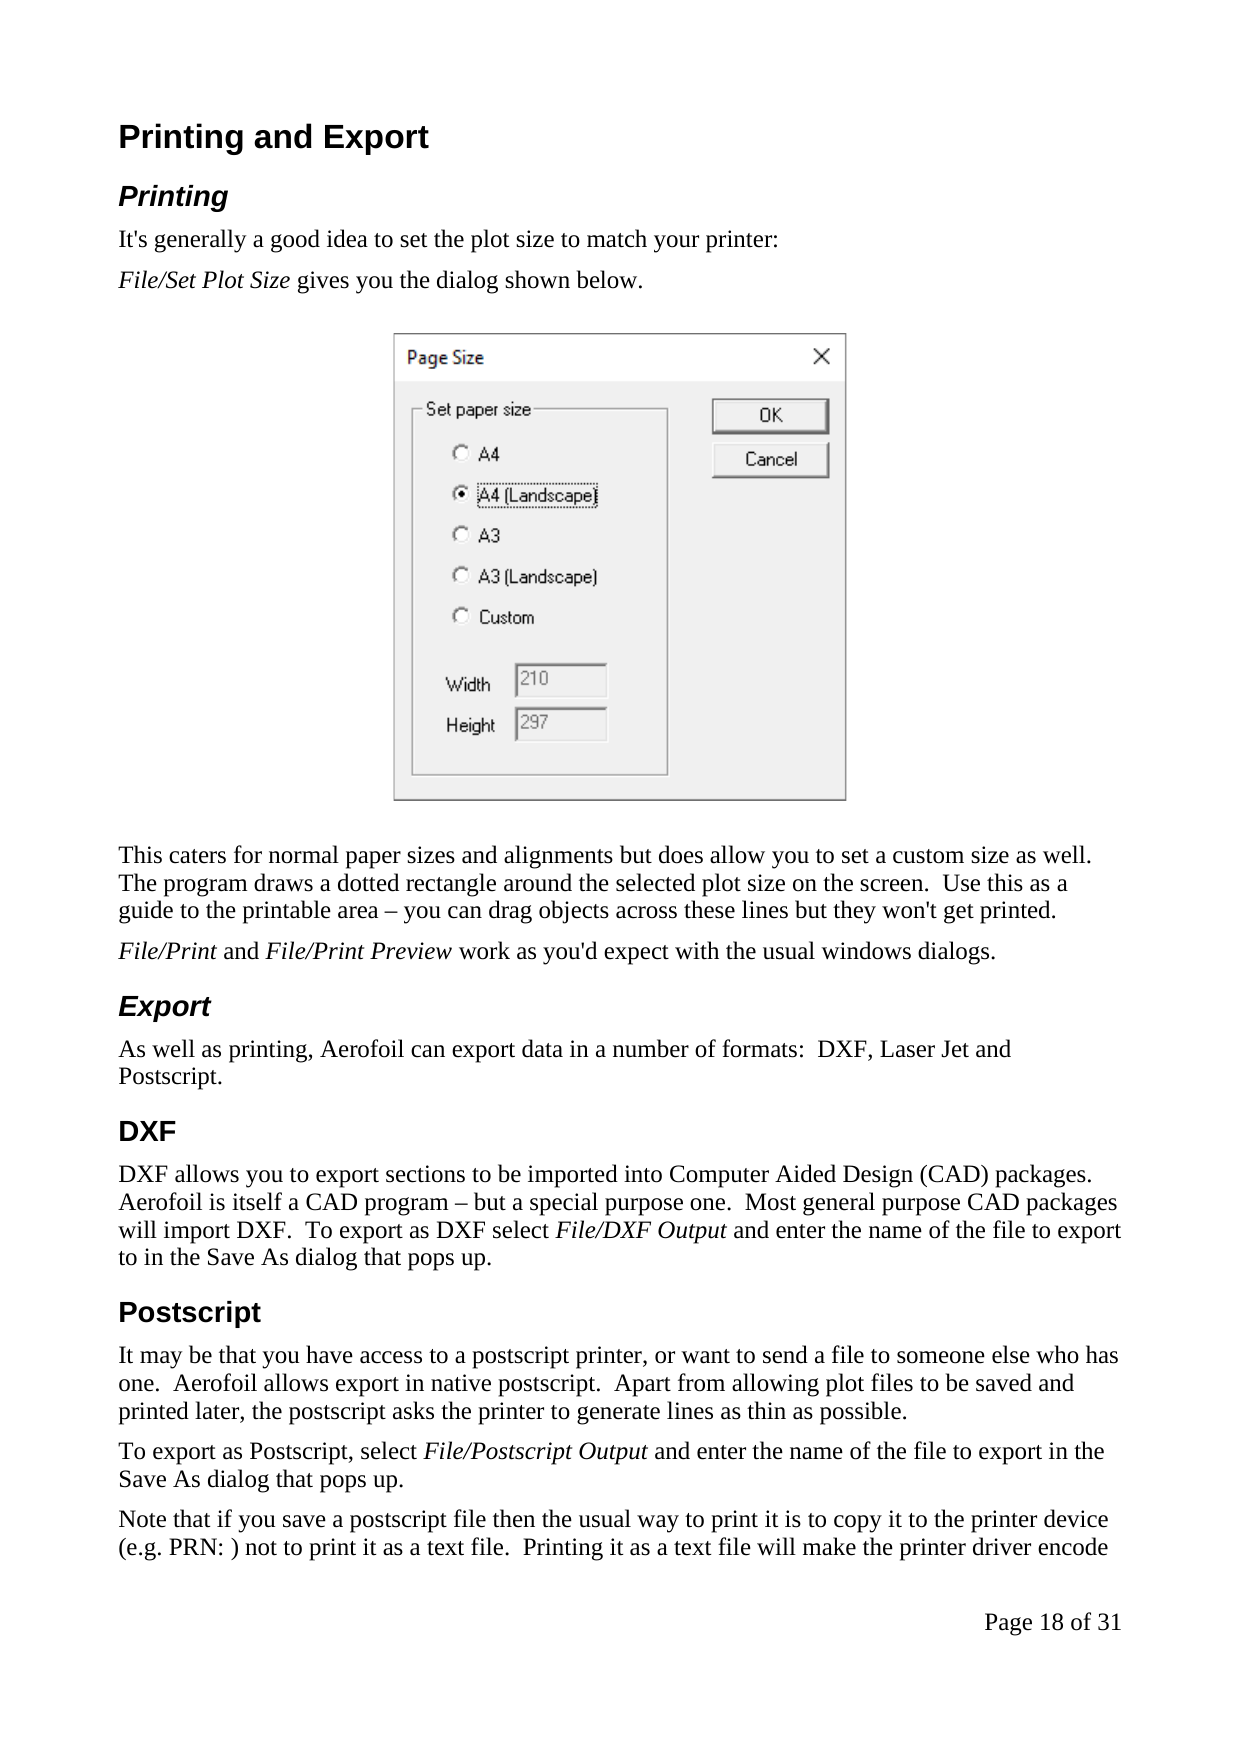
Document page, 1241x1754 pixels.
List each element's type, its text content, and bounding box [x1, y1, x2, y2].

subtitle Printing [118, 180, 1122, 213]
text File/Print and File/Print Preview work as you'd expect with the usual windows dialogs. [118, 937, 1122, 964]
text This caters for normal paper sizes and alignments but does allow you to set a custom size as well. The program draws a dotted rectangle around the selected plot size on the screen. Use this as a guide to the printable area – you can drag objects across these lines but they won't get printed. [118, 841, 1122, 924]
text To export as Postscript, select File/Postscript Output and enter the name of the file to export in the Save As dialog that pops up. [118, 1437, 1122, 1492]
text File/Set Plot Size gives you the dialog shown below. [118, 266, 1122, 293]
text It may be that you have access to a postscript printer, or want to send a file to someone else who has one. Aerofoil allows export in native postscript. Apart from allowing plot files to be saved and printed later, the postscript asks the printer to generate lines as thin as possible. [118, 1341, 1122, 1424]
subtitle Export [118, 989, 1122, 1022]
subtitle DXF [118, 1115, 1122, 1148]
subtitle Postscript [118, 1296, 1122, 1329]
picture [393, 333, 847, 801]
text As well as printing, Aerofoil can export data in a number of formats: DXF, Laser Jet and Postscript. [118, 1035, 1122, 1090]
subtitle Printing and Export [118, 118, 1122, 155]
text It's generally a good idea to set the plot size to match your printer: [118, 226, 1122, 253]
text DXF allows you to export sections to be imported into Computer Aided Design (CAD) packages. Aerofoil is itself a CAD program – but a special purpose one. Most general purpose CAD packages will import DXF. To export as DXF select File/DXF Output and enter the name of the file to export to in the Save As dialog that pops up. [118, 1160, 1122, 1271]
text Note that if you save a postscript file then the usual way to print it is to copy it to the printer device (e.g. PRN: ) not to print it as a text file. Printing it as a text file will make the printer driver encode [118, 1505, 1122, 1560]
